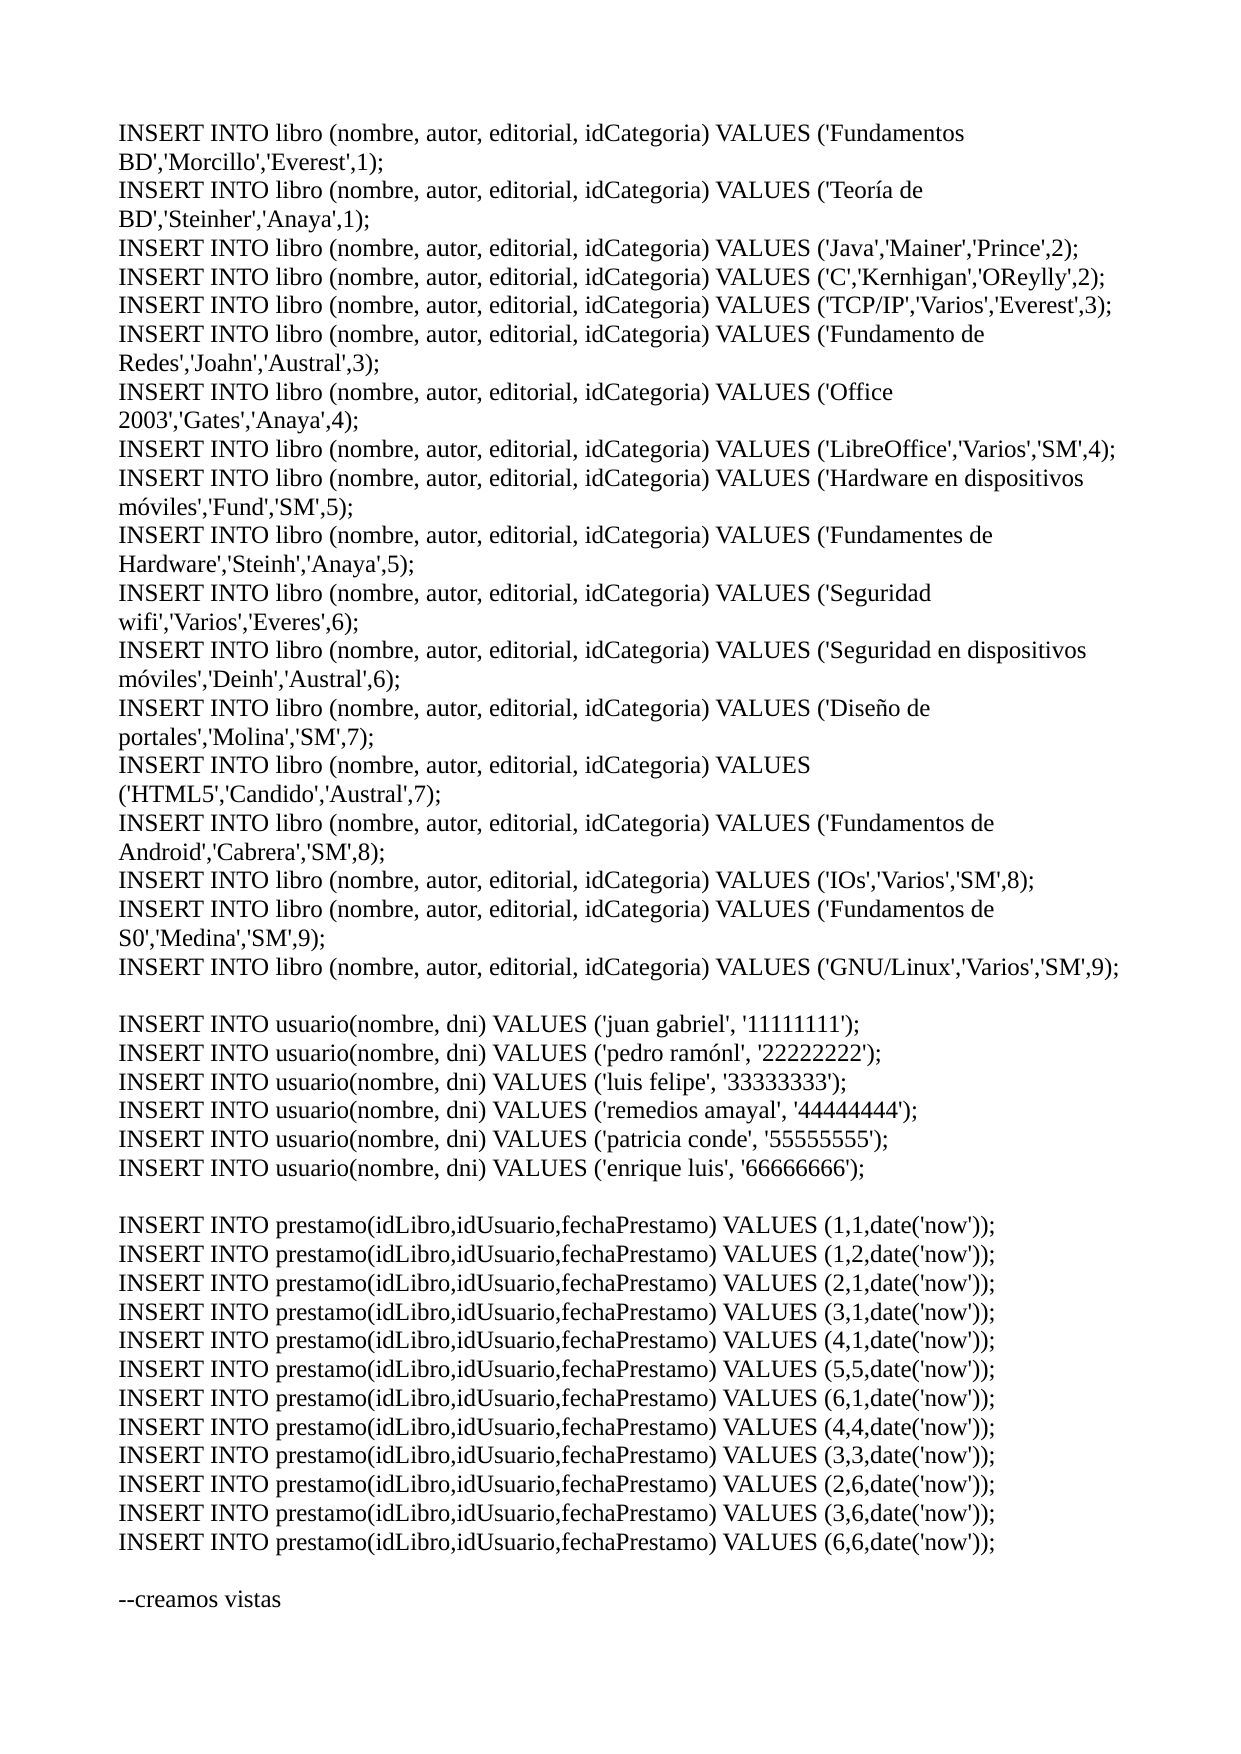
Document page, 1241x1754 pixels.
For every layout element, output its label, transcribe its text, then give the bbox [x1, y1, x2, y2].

text INSERT INTO libro (nombre, autor, editorial, idCategoria) VALUES ('Fundamentos BD','Morcillo','Everest',1); [118, 118, 1122, 176]
text INSERT INTO libro (nombre, autor, editorial, idCategoria) VALUES ('LibreOffice','Varios','SM',4); [118, 434, 1122, 463]
text INSERT INTO prestamo(idLibro,idUsuario,fechaPrestamo) VALUES (2,1,date('now')); [118, 1268, 1122, 1297]
text INSERT INTO libro (nombre, autor, editorial, idCategoria) VALUES ('Fundamento de Redes','Joahn','Austral',3); [118, 319, 1122, 377]
text INSERT INTO usuario(nombre, dni) VALUES ('patricia conde', '55555555'); [118, 1124, 1122, 1153]
text INSERT INTO prestamo(idLibro,idUsuario,fechaPrestamo) VALUES (2,6,date('now')); [118, 1469, 1122, 1498]
text INSERT INTO prestamo(idLibro,idUsuario,fechaPrestamo) VALUES (3,6,date('now')); [118, 1498, 1122, 1527]
text INSERT INTO usuario(nombre, dni) VALUES ('juan gabriel', '11111111'); [118, 1009, 1122, 1038]
text INSERT INTO libro (nombre, autor, editorial, idCategoria) VALUES ('C','Kernhigan','OReylly',2); [118, 262, 1122, 291]
text INSERT INTO usuario(nombre, dni) VALUES ('luis felipe', '33333333'); [118, 1067, 1122, 1096]
text INSERT INTO libro (nombre, autor, editorial, idCategoria) VALUES ('HTML5','Candido','Austral',7); [118, 751, 1122, 808]
text INSERT INTO usuario(nombre, dni) VALUES ('pedro ramónl', '22222222'); [118, 1038, 1122, 1067]
text INSERT INTO libro (nombre, autor, editorial, idCategoria) VALUES ('GNU/Linux','Varios','SM',9); [118, 952, 1122, 981]
text INSERT INTO libro (nombre, autor, editorial, idCategoria) VALUES ('Fundamentos de Android','Cabrera','SM',8); [118, 808, 1122, 866]
text INSERT INTO libro (nombre, autor, editorial, idCategoria) VALUES ('Fundamentes de Hardware','Steinh','Anaya',5); [118, 521, 1122, 578]
text INSERT INTO prestamo(idLibro,idUsuario,fechaPrestamo) VALUES (4,1,date('now')); [118, 1326, 1122, 1354]
text --creamos vistas [118, 1584, 1122, 1613]
text INSERT INTO prestamo(idLibro,idUsuario,fechaPrestamo) VALUES (6,1,date('now')); [118, 1383, 1122, 1412]
text INSERT INTO prestamo(idLibro,idUsuario,fechaPrestamo) VALUES (6,6,date('now')); [118, 1527, 1122, 1556]
text INSERT INTO libro (nombre, autor, editorial, idCategoria) VALUES ('Hardware en dispositivos móviles','Fund','SM',5); [118, 463, 1122, 521]
text INSERT INTO libro (nombre, autor, editorial, idCategoria) VALUES ('Office 2003','Gates','Anaya',4); [118, 377, 1122, 434]
text INSERT INTO prestamo(idLibro,idUsuario,fechaPrestamo) VALUES (5,5,date('now')); [118, 1354, 1122, 1383]
text INSERT INTO usuario(nombre, dni) VALUES ('remedios amayal', '44444444'); [118, 1096, 1122, 1124]
text INSERT INTO usuario(nombre, dni) VALUES ('enrique luis', '66666666'); [118, 1153, 1122, 1182]
text INSERT INTO prestamo(idLibro,idUsuario,fechaPrestamo) VALUES (4,4,date('now')); [118, 1412, 1122, 1441]
text INSERT INTO libro (nombre, autor, editorial, idCategoria) VALUES ('Teoría de BD','Steinher','Anaya',1); [118, 176, 1122, 233]
text INSERT INTO prestamo(idLibro,idUsuario,fechaPrestamo) VALUES (3,3,date('now')); [118, 1441, 1122, 1469]
text INSERT INTO prestamo(idLibro,idUsuario,fechaPrestamo) VALUES (1,1,date('now')); [118, 1211, 1122, 1239]
text INSERT INTO libro (nombre, autor, editorial, idCategoria) VALUES ('TCP/IP','Varios','Everest',3); [118, 291, 1122, 319]
text INSERT INTO libro (nombre, autor, editorial, idCategoria) VALUES ('Java','Mainer','Prince',2); [118, 233, 1122, 262]
text INSERT INTO libro (nombre, autor, editorial, idCategoria) VALUES ('Fundamentos de S0','Medina','SM',9); [118, 894, 1122, 952]
text INSERT INTO libro (nombre, autor, editorial, idCategoria) VALUES ('Seguridad en dispositivos móviles','Deinh','Austral',6); [118, 636, 1122, 693]
text INSERT INTO prestamo(idLibro,idUsuario,fechaPrestamo) VALUES (3,1,date('now')); [118, 1297, 1122, 1326]
text INSERT INTO libro (nombre, autor, editorial, idCategoria) VALUES ('Diseño de portales','Molina','SM',7); [118, 693, 1122, 751]
text INSERT INTO libro (nombre, autor, editorial, idCategoria) VALUES ('Seguridad wifi','Varios','Everes',6); [118, 578, 1122, 636]
text INSERT INTO libro (nombre, autor, editorial, idCategoria) VALUES ('IOs','Varios','SM',8); [118, 866, 1122, 894]
text INSERT INTO prestamo(idLibro,idUsuario,fechaPrestamo) VALUES (1,2,date('now')); [118, 1239, 1122, 1268]
